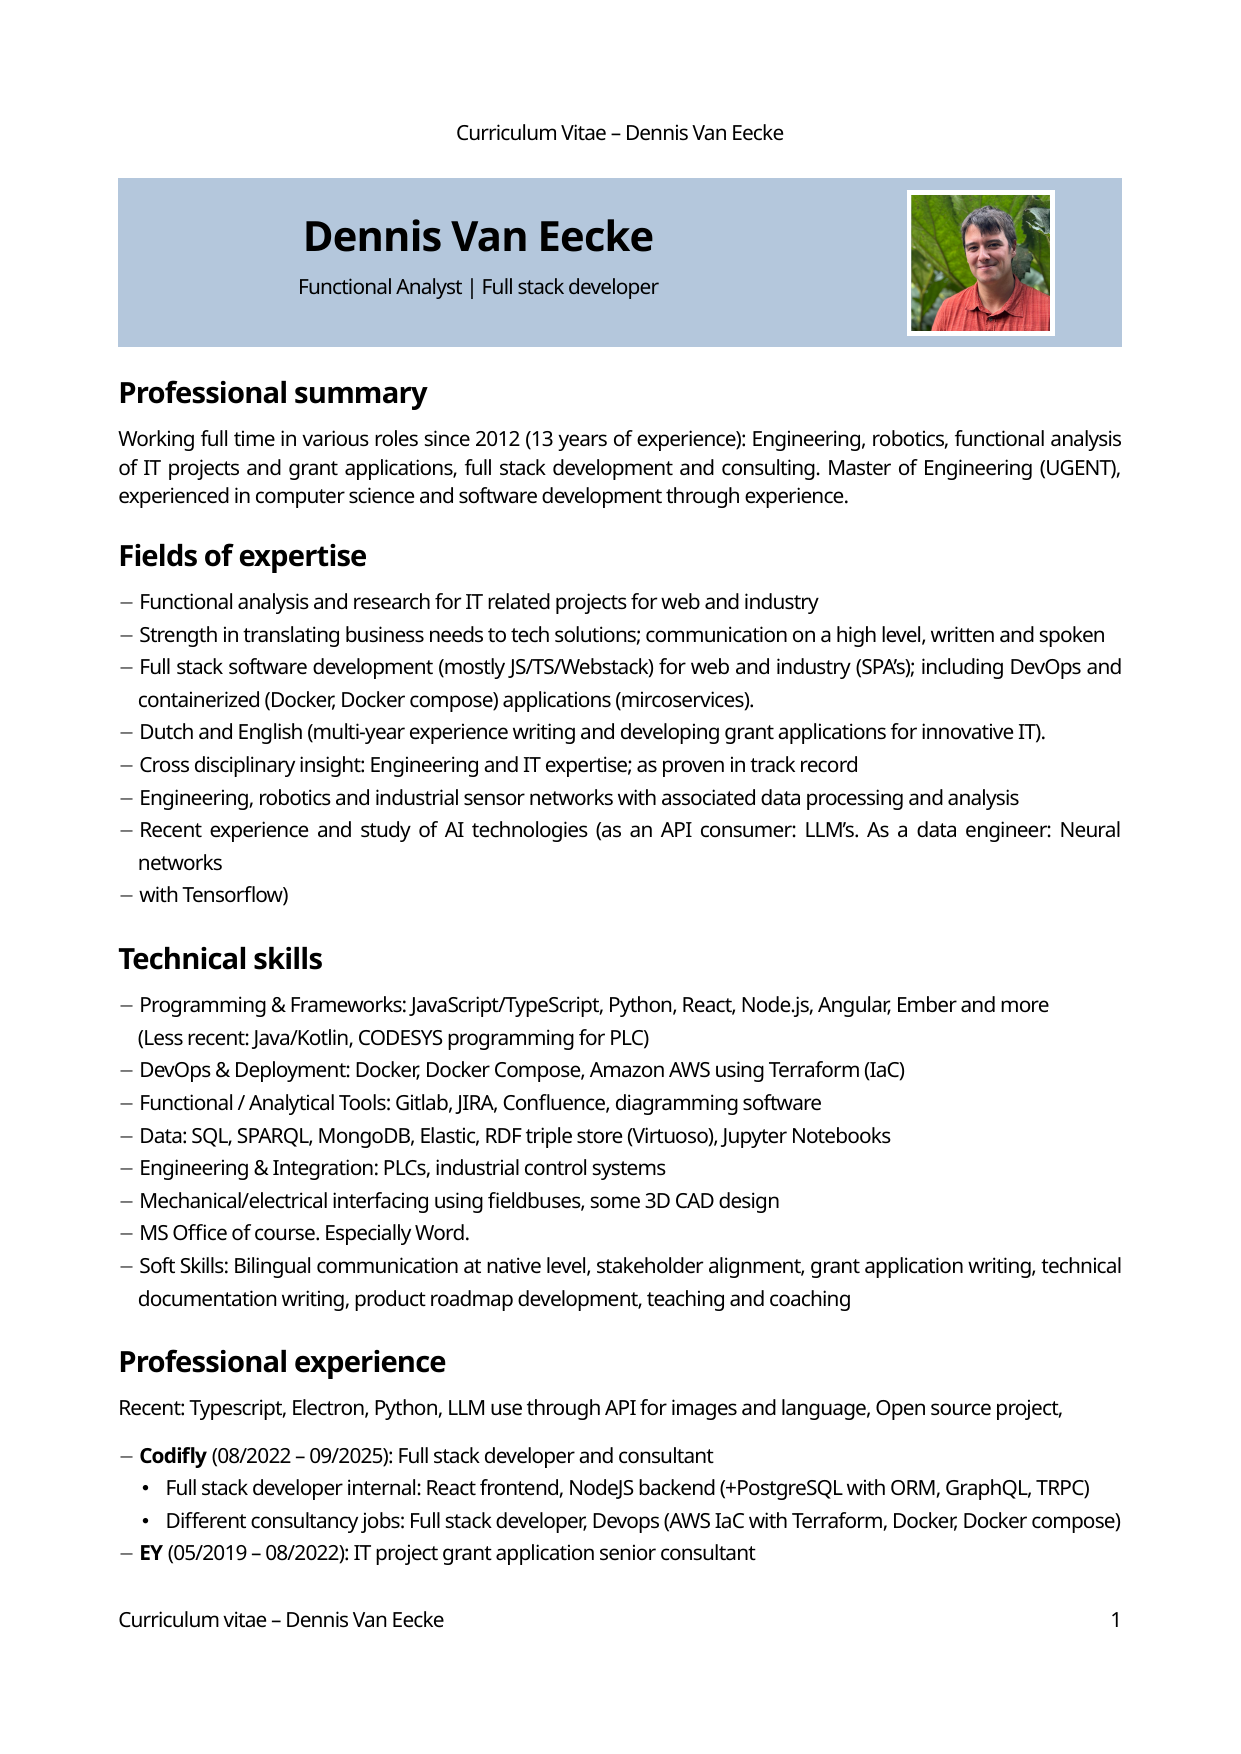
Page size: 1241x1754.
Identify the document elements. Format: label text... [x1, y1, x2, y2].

table_header [839, 178, 1122, 347]
subtitle Technical skills [118, 938, 1122, 978]
list with Tensorflow) [118, 881, 1122, 909]
text Recent: Typescript, Electron, Python, LLM use through API for images and language, Open source project, [118, 1393, 1122, 1422]
list Soft Skills: Bilingual communication at native level, stakeholder alignment, grant application writing, technical documentation writing, product roadmap development, teaching and coaching [118, 1251, 1122, 1312]
picture [971, 244, 1049, 280]
list EY (05/2019 – 08/2022): IT project grant application senior consultant [118, 1538, 1122, 1567]
list Codifly (08/2022 – 09/2025): Full stack developer and consultant [118, 1441, 1122, 1469]
list MS Office of course. Especially Word. [118, 1218, 1122, 1247]
list DevOps & Deployment: Docker, Docker Compose, Amazon AWS using Terraform (IaC) [118, 1056, 1122, 1084]
list Engineering, robotics and industrial sensor networks with associated data processing and analysis [118, 783, 1122, 811]
list Cross disciplinary insight: Engineering and IT expertise; as proven in track record [118, 750, 1122, 778]
list Strength in translating business needs to tech solutions; communication on a high level, written and spoken [118, 620, 1122, 648]
text Working full time in various roles since 2012 (13 years of experience): Engineering, robotics, functional analysis of IT projects and grant applications, full stack development and consulting. Master of Engineering (UGENT), experienced in computer science and software development through experience. [118, 424, 1122, 510]
list Engineering & Integration: PLCs, industrial control systems [118, 1153, 1122, 1182]
list Programming & Frameworks: JavaScript/TypeScript, Python, React, Node.js, Angular, Ember and more (Less recent: Java/Kotlin, CODESYS programming for PLC) [118, 990, 1122, 1051]
list Dutch and English (multi-year experience writing and developing grant applications for innovative IT). [118, 717, 1122, 746]
list Full stack developer internal: React frontend, NodeJS backend (+PostgreSQL with ORM, GraphQL, TRPC) [142, 1473, 1122, 1502]
list Functional / Analytical Tools: Gitlab, JIRA, Confluence, diagramming software [118, 1088, 1122, 1117]
subtitle Professional experience [118, 1341, 1122, 1381]
list Recent experience and study of AI technologies (as an API consumer: LLM’s. As a data engineer: Neural networks [118, 815, 1122, 876]
list Functional analysis and research for IT related projects for web and industry [118, 587, 1122, 616]
subtitle Fields of expertise [118, 535, 1122, 574]
list Different consultancy jobs: Full stack developer, Devops (AWS IaC with Terraform, Docker, Docker compose) [142, 1506, 1122, 1534]
list Data: SQL, SPARQL, MongoDB, Elastic, RDF triple store (Virtuoso), Jupyter Notebooks [118, 1121, 1122, 1149]
table_header Dennis Van Eecke Functional Analyst | Full stack developer [118, 178, 839, 347]
list Full stack software development (mostly JS/TS/Webstack) for web and industry (SPA’s); including DevOps and containerized (Docker, Docker compose) applications (mircoservices). [118, 652, 1122, 713]
list Mechanical/electrical interfacing using fieldbuses, some 3D CAD design [118, 1186, 1122, 1214]
subtitle Professional summary [118, 372, 1122, 412]
